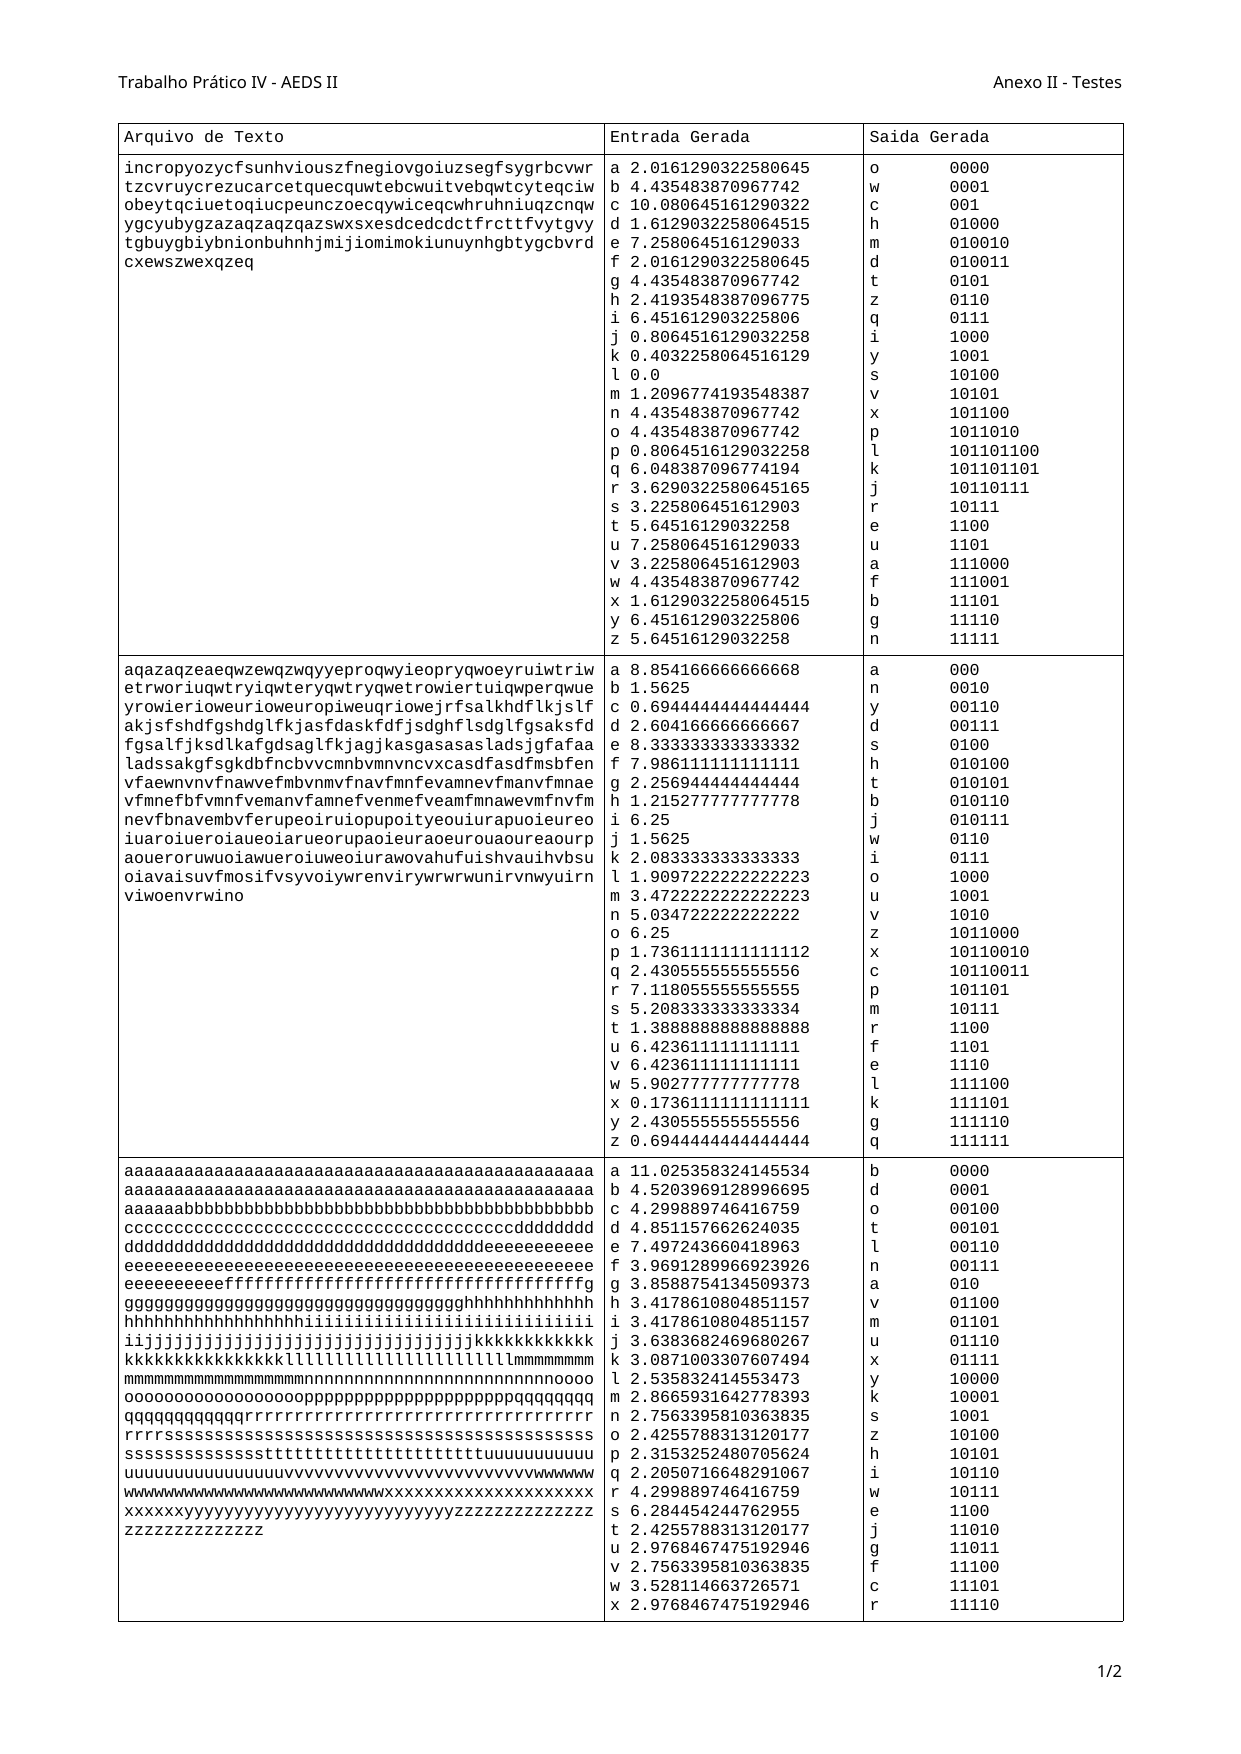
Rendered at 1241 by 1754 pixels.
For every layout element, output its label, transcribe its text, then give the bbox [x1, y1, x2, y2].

table_cell a 000 n 0010 y 00110 d 00111 s 0100 h 010100 t 010101 b 010110 j 010111 w 0110 i 0111 o 1000 u 1001 v 1010 z 1011000 x 10110010 c 10110011 p 101101 m 10111 r 1100 f 1101 e 1110 l 111100 k 111101 g 111110 q 111111 [864, 656, 1123, 1157]
table_cell aqazaqzeaeqwzewqzwqyyeproqwyieopryqwoeyruiwtriwetrworiuqwtryiqwteryqwtryqwetrowiertuiqwperqwueyrowierioweurioweuropiweuqriowejrfsalkhdflkjslfakjsfshdfgshdglfkjasfdaskfdfjsdghflsdglfgsaksfdfgsalfjksdlkafgdsaglfkjagjkasgasasasladsjgfafaaladssakgfsgkdbfncbvvcmnbvmnvncvxcasdfasdfmsbfenvfaewnvnvfnawvefmbvnmvfnavfmnfevamnevfmanvfmnaevfmnefbfvmnfvemanvfamnefvenmefveamfmnawevmfnvfmnevfbnavembvferupeoiruiopupoityeouiurapuoieureoiuaroiueroiaueoiarueorupaoieuraoeurouaoureaourpaoueroruwuoiawueroiuweoiurawovahufuishvauihvbsuoiavaisuvfmosifvsyvoiywrenvirywrwrwunirvnwyuirnviwoenvrwino [119, 656, 604, 1157]
table_cell a 8.854166666666668 b 1.5625 c 0.6944444444444444 d 2.604166666666667 e 8.333333333333332 f 7.986111111111111 g 2.256944444444444 h 1.215277777777778 i 6.25 j 1.5625 k 2.083333333333333 l 1.9097222222222223 m 3.4722222222222223 n 5.034722222222222 o 6.25 p 1.7361111111111112 q 2.430555555555556 r 7.118055555555555 s 5.208333333333334 t 1.3888888888888888 u 6.423611111111111 v 6.423611111111111 w 5.902777777777778 x 0.1736111111111111 y 2.430555555555556 z 0.6944444444444444 [605, 656, 863, 1157]
table_cell a 11.025358324145534 b 4.5203969128996695 c 4.299889746416759 d 4.851157662624035 e 7.497243660418963 f 3.9691289966923926 g 3.8588754134509373 h 3.4178610804851157 i 3.4178610804851157 j 3.6383682469680267 k 3.0871003307607494 l 2.535832414553473 m 2.8665931642778393 n 2.7563395810363835 o 2.4255788313120177 p 2.3153252480705624 q 2.2050716648291067 r 4.299889746416759 s 6.284454244762955 t 2.4255788313120177 u 2.9768467475192946 v 2.7563395810363835 w 3.528114663726571 x 2.9768467475192946 [605, 1158, 863, 1621]
table_cell o 0000 w 0001 c 001 h 01000 m 010010 d 010011 t 0101 z 0110 q 0111 i 1000 y 1001 s 10100 v 10101 x 101100 p 1011010 l 101101100 k 101101101 j 10110111 r 10111 e 1100 u 1101 a 111000 f 111001 b 11101 g 11110 n 11111 [864, 155, 1123, 655]
table_cell aaaaaaaaaaaaaaaaaaaaaaaaaaaaaaaaaaaaaaaaaaaaaaaaaaaaaaaaaaaaaaaaaaaaaaaaaaaaaaaaaaaaaaaaaaaaaaaaaaaabbbbbbbbbbbbbbbbbbbbbbbbbbbbbbbbbbbbbbbbbcccccccccccccccccccccccccccccccccccccccddddddddddddddddddddddddddddddddddddddddddddeeeeeeeeeeeeeeeeeeeeeeeeeeeeeeeeeeeeeeeeeeeeeeeeeeeeeeeeeeeeeeeeeeeeffffffffffffffffffffffffffffffffffffggggggggggggggggggggggggggggggggggghhhhhhhhhhhhhhhhhhhhhhhhhhhhhhhiiiiiiiiiiiiiiiiiiiiiiiiiiiiiiijjjjjjjjjjjjjjjjjjjjjjjjjjjjjjjjjkkkkkkkkkkkkkkkkkkkkkkkkkkkklllllllllllllllllllllllmmmmmmmmmmmmmmmmmmmmmmmmmmnnnnnnnnnnnnnnnnnnnnnnnnnoooooooooooooooooooooopppppppppppppppppppppqqqqqqqqqqqqqqqqqqqqrrrrrrrrrrrrrrrrrrrrrrrrrrrrrrrrrrrrrrrsssssssssssssssssssssssssssssssssssssssssssssssssssssssssttttttttttttttttttttttuuuuuuuuuuuuuuuuuuuuuuuuuuuvvvvvvvvvvvvvvvvvvvvvvvvvwwwwwwwwwwwwwwwwwwwwwwwwwwwwwwwwxxxxxxxxxxxxxxxxxxxxxxxxxxxyyyyyyyyyyyyyyyyyyyyyyyyyyyzzzzzzzzzzzzzzzzzzzzzzzzzzzz [119, 1158, 604, 1621]
table_header Arquivo de Texto [119, 124, 604, 153]
table_cell a 2.0161290322580645 b 4.435483870967742 c 10.080645161290322 d 1.6129032258064515 e 7.258064516129033 f 2.0161290322580645 g 4.435483870967742 h 2.4193548387096775 i 6.451612903225806 j 0.8064516129032258 k 0.4032258064516129 l 0.0 m 1.2096774193548387 n 4.435483870967742 o 4.435483870967742 p 0.8064516129032258 q 6.048387096774194 r 3.6290322580645165 s 3.225806451612903 t 5.64516129032258 u 7.258064516129033 v 3.225806451612903 w 4.435483870967742 x 1.6129032258064515 y 6.451612903225806 z 5.64516129032258 [605, 155, 863, 655]
table_cell b 0000 d 0001 o 00100 t 00101 l 00110 n 00111 a 010 v 01100 m 01101 u 01110 x 01111 y 10000 k 10001 s 1001 z 10100 h 10101 i 10110 w 10111 e 1100 j 11010 g 11011 f 11100 c 11101 r 11110 [864, 1158, 1123, 1621]
table_header Entrada Gerada [605, 124, 863, 153]
table_cell incropyozycfsunhviouszfnegiovgoiuzsegfsygrbcvwrtzcvruycrezucarcetquecquwtebcwuitvebqwtcyteqciwobeytqciuetoqiucpeunczoecqywiceqcwhruhniuqzcnqwygcyubygzazaqzaqzqazswxsxesdcedcdctfrcttfvytgvytgbuygbiybnionbuhnhjmijiomimokiunuynhgbtygcbvrdcxewszwexqzeq [119, 155, 604, 655]
table_header Saida Gerada [864, 124, 1123, 153]
